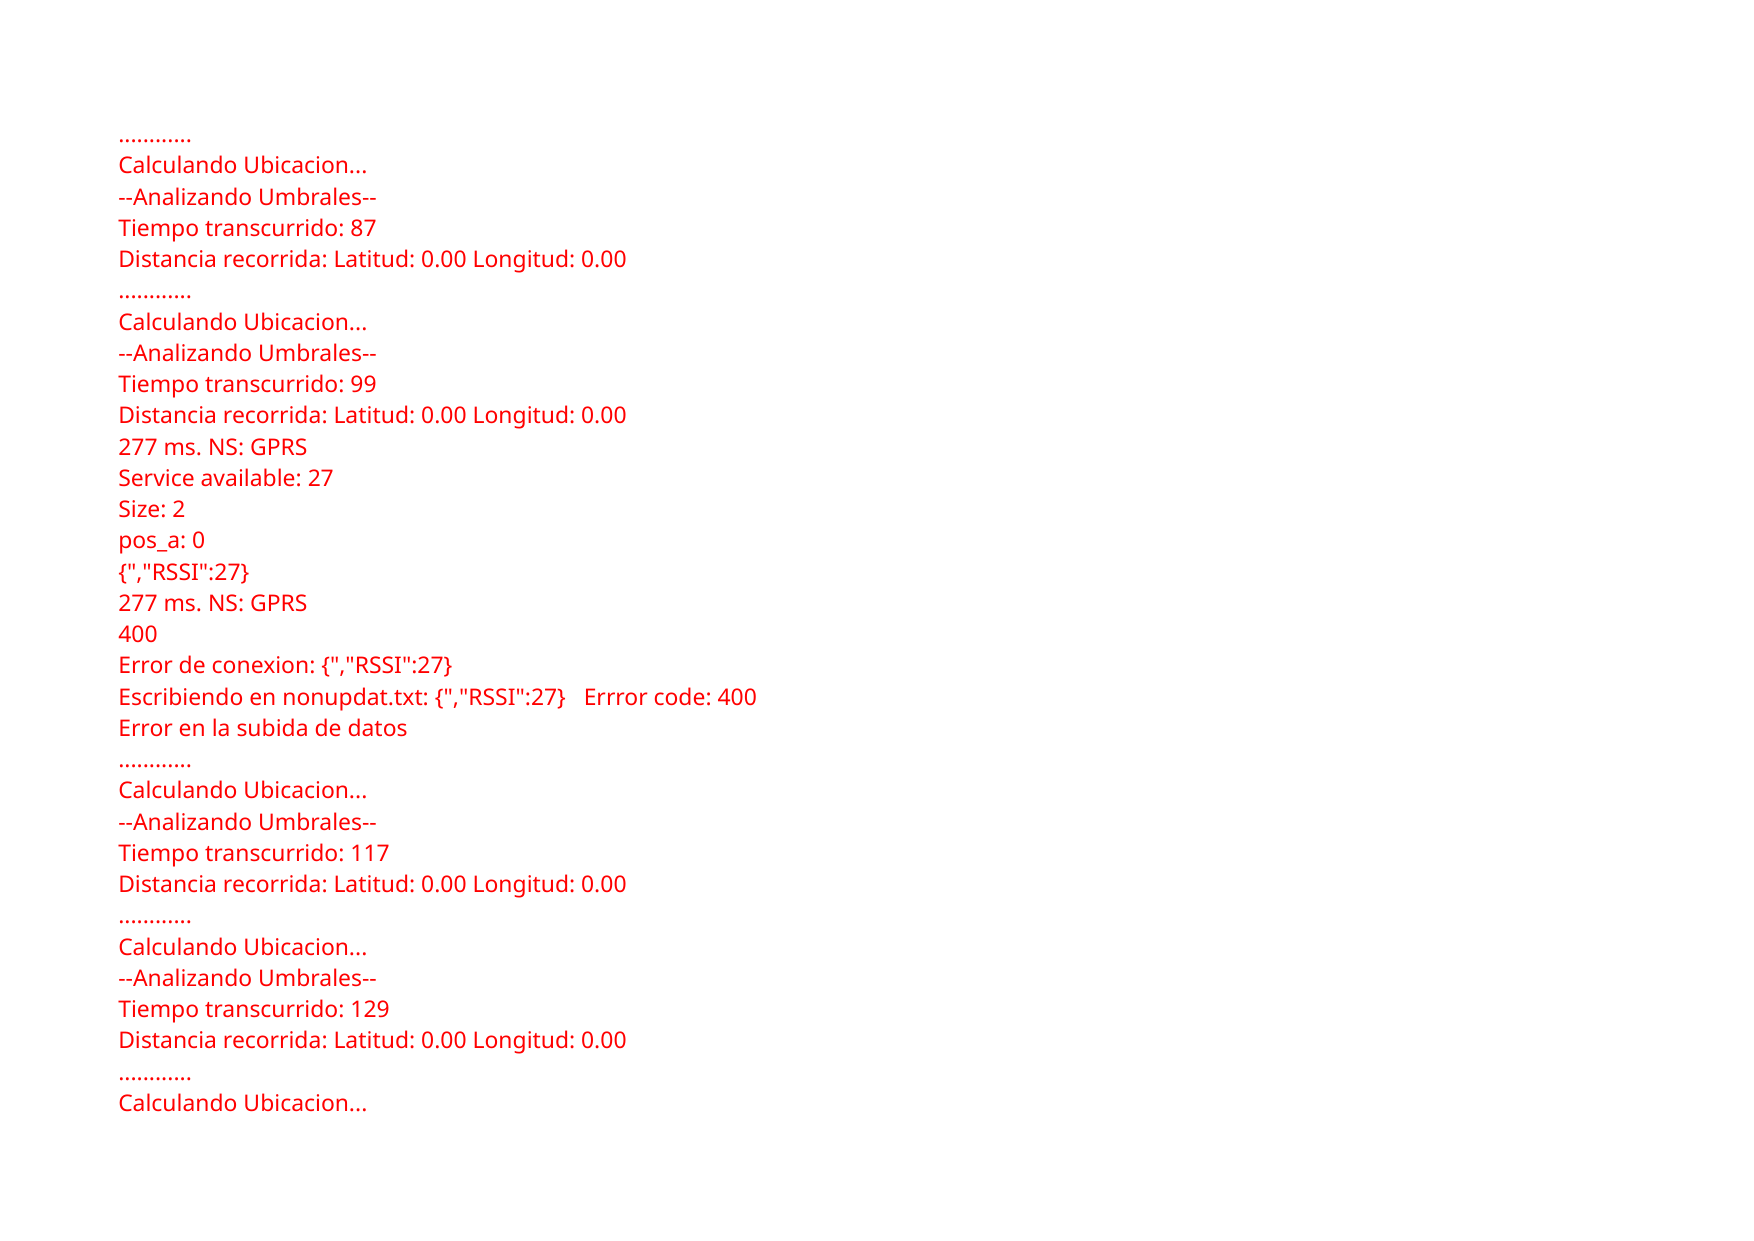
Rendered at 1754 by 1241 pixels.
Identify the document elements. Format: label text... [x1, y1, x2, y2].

text Distancia recorrida: Latitud: 0.00 Longitud: 0.00 [118, 1024, 1636, 1056]
text 400 [118, 618, 1636, 649]
text Distancia recorrida: Latitud: 0.00 Longitud: 0.00 [118, 868, 1636, 899]
text --Analizando Umbrales-- [118, 181, 1636, 212]
text Size: 2 [118, 493, 1636, 524]
text ............ [118, 118, 1636, 149]
text Tiempo transcurrido: 99 [118, 368, 1636, 399]
text Error de conexion: {","RSSI":27} [118, 649, 1636, 681]
text Error en la subida de datos [118, 712, 1636, 743]
text {","RSSI":27} [118, 556, 1636, 587]
text Calculando Ubicacion... [118, 306, 1636, 337]
text Calculando Ubicacion... [118, 774, 1636, 806]
text --Analizando Umbrales-- [118, 806, 1636, 837]
text Tiempo transcurrido: 129 [118, 993, 1636, 1024]
text Service available: 27 [118, 462, 1636, 493]
text Escribiendo en nonupdat.txt: {","RSSI":27} Errror code: 400 [118, 681, 1636, 712]
text ............ [118, 274, 1636, 306]
text Calculando Ubicacion... [118, 149, 1636, 181]
text --Analizando Umbrales-- [118, 337, 1636, 368]
text --Analizando Umbrales-- [118, 962, 1636, 993]
text Distancia recorrida: Latitud: 0.00 Longitud: 0.00 [118, 399, 1636, 431]
text Distancia recorrida: Latitud: 0.00 Longitud: 0.00 [118, 243, 1636, 274]
text pos_a: 0 [118, 524, 1636, 556]
text Calculando Ubicacion... [118, 1087, 1636, 1118]
text 277 ms. NS: GPRS [118, 587, 1636, 618]
text ............ [118, 743, 1636, 774]
text ............ [118, 899, 1636, 931]
text 277 ms. NS: GPRS [118, 431, 1636, 462]
text Calculando Ubicacion... [118, 931, 1636, 962]
text Tiempo transcurrido: 117 [118, 837, 1636, 868]
text ............ [118, 1056, 1636, 1087]
text Tiempo transcurrido: 87 [118, 212, 1636, 243]
